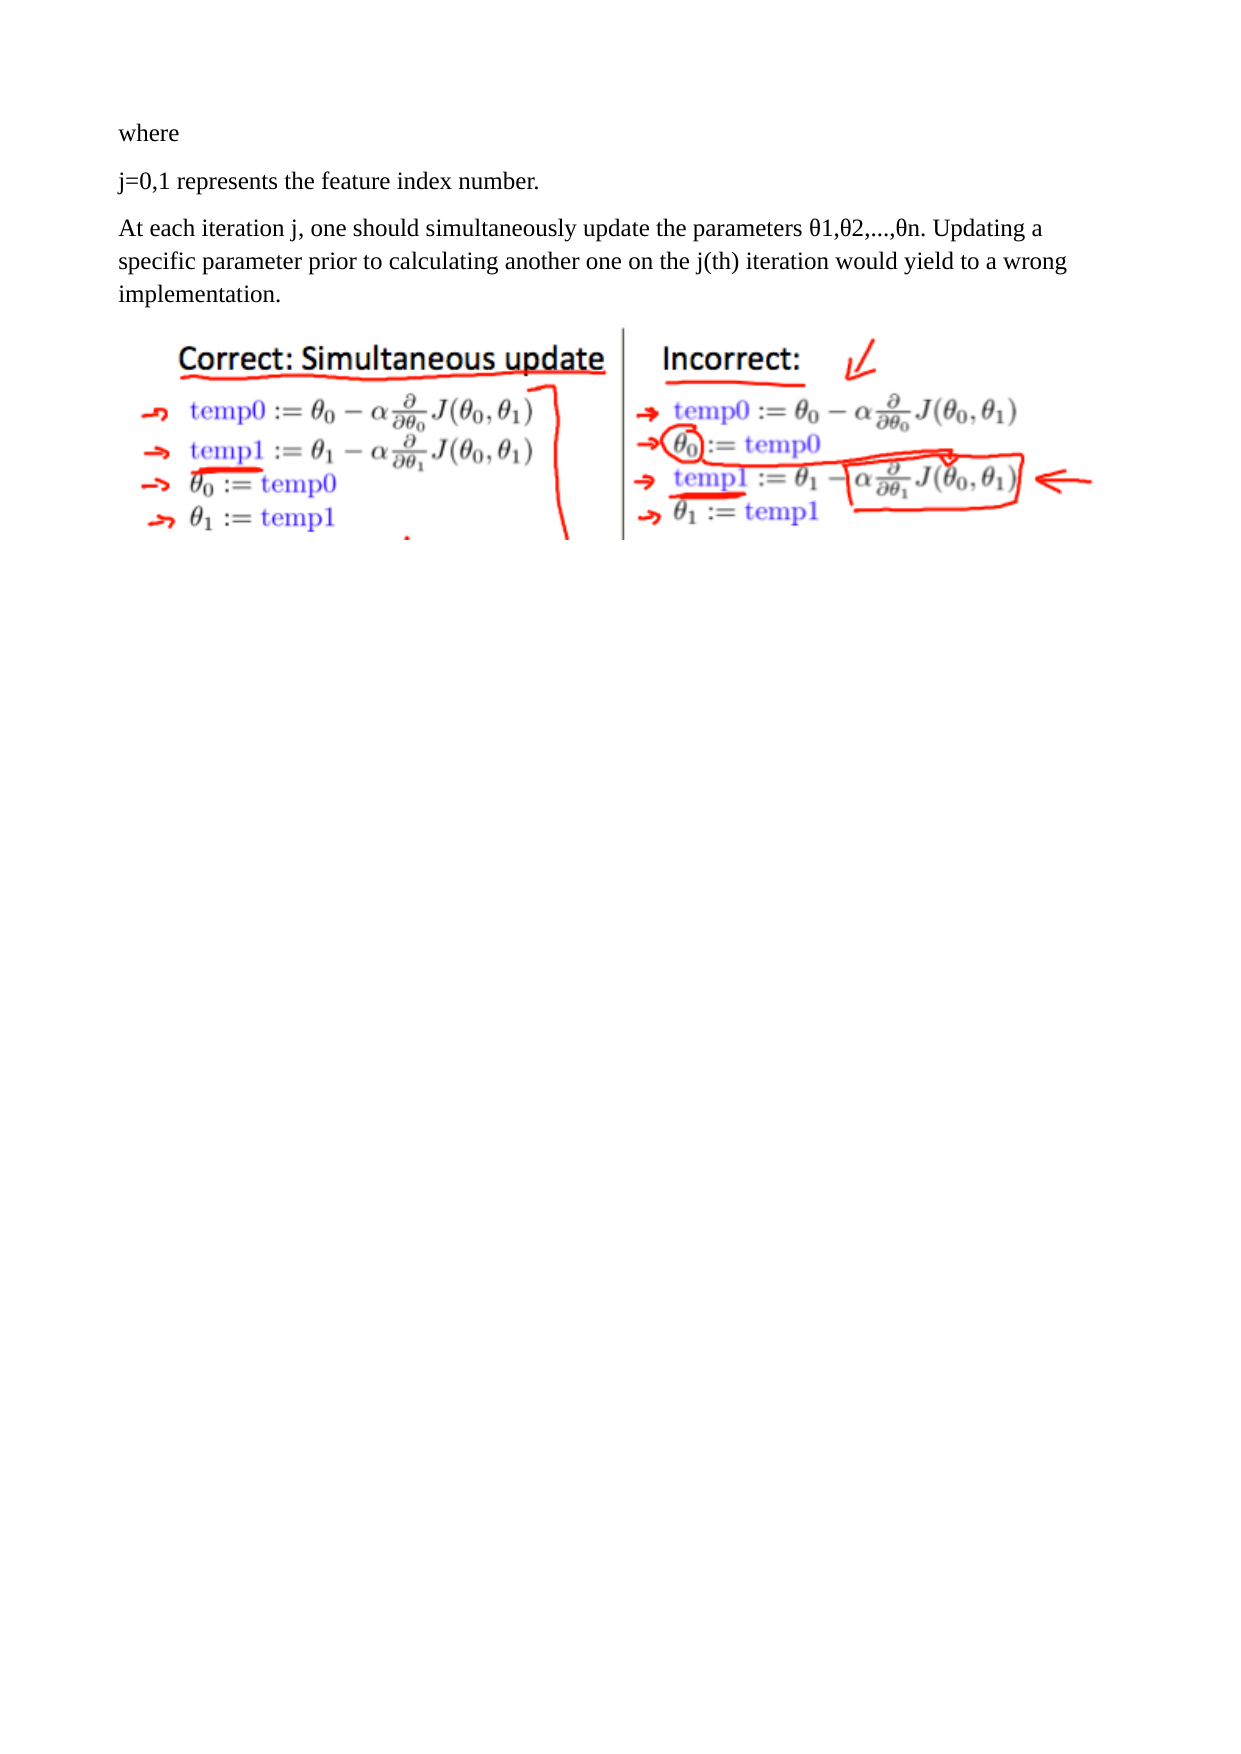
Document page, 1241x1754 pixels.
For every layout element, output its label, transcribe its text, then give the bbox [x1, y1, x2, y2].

text where [118, 118, 1122, 147]
text At each iteration j, one should simultaneously update the parameters θ1​,θ2​,...,θn​. Updating a specific parameter prior to calculating another one on the j(th) iteration would yield to a wrong implementation. [118, 213, 1122, 308]
text j=0,1 represents the feature index number. [118, 166, 1122, 194]
picture [118, 327, 1145, 540]
